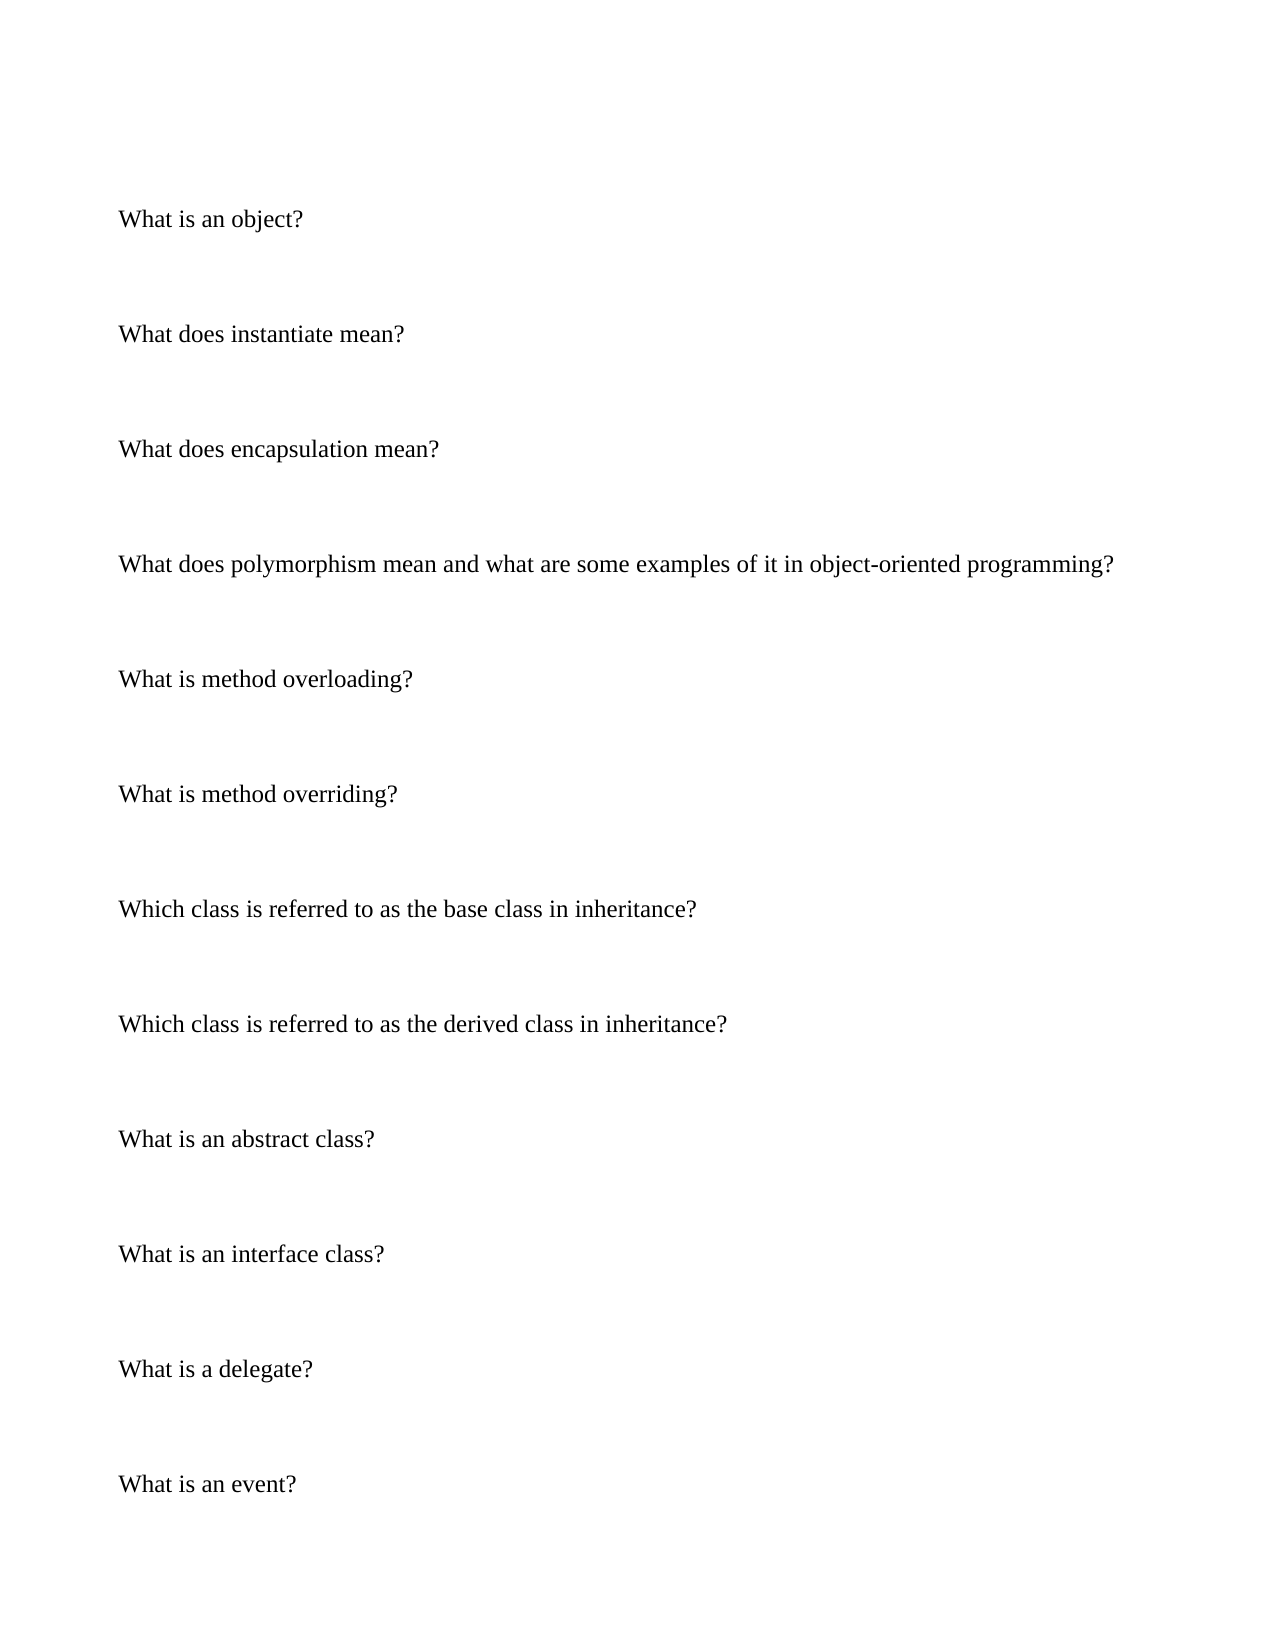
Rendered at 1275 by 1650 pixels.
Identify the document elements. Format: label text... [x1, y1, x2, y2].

text What is an object? What does instantiate mean? What does encapsulation mean? What does polymorphism mean and what are some examples of it in object-oriented programming? What is method overloading? What is method overriding? Which class is referred to as the base class in inheritance? Which class is referred to as the derived class in inheritance? What is an abstract class? What is an interface class? What is a delegate? What is an event? [118, 118, 1157, 1527]
